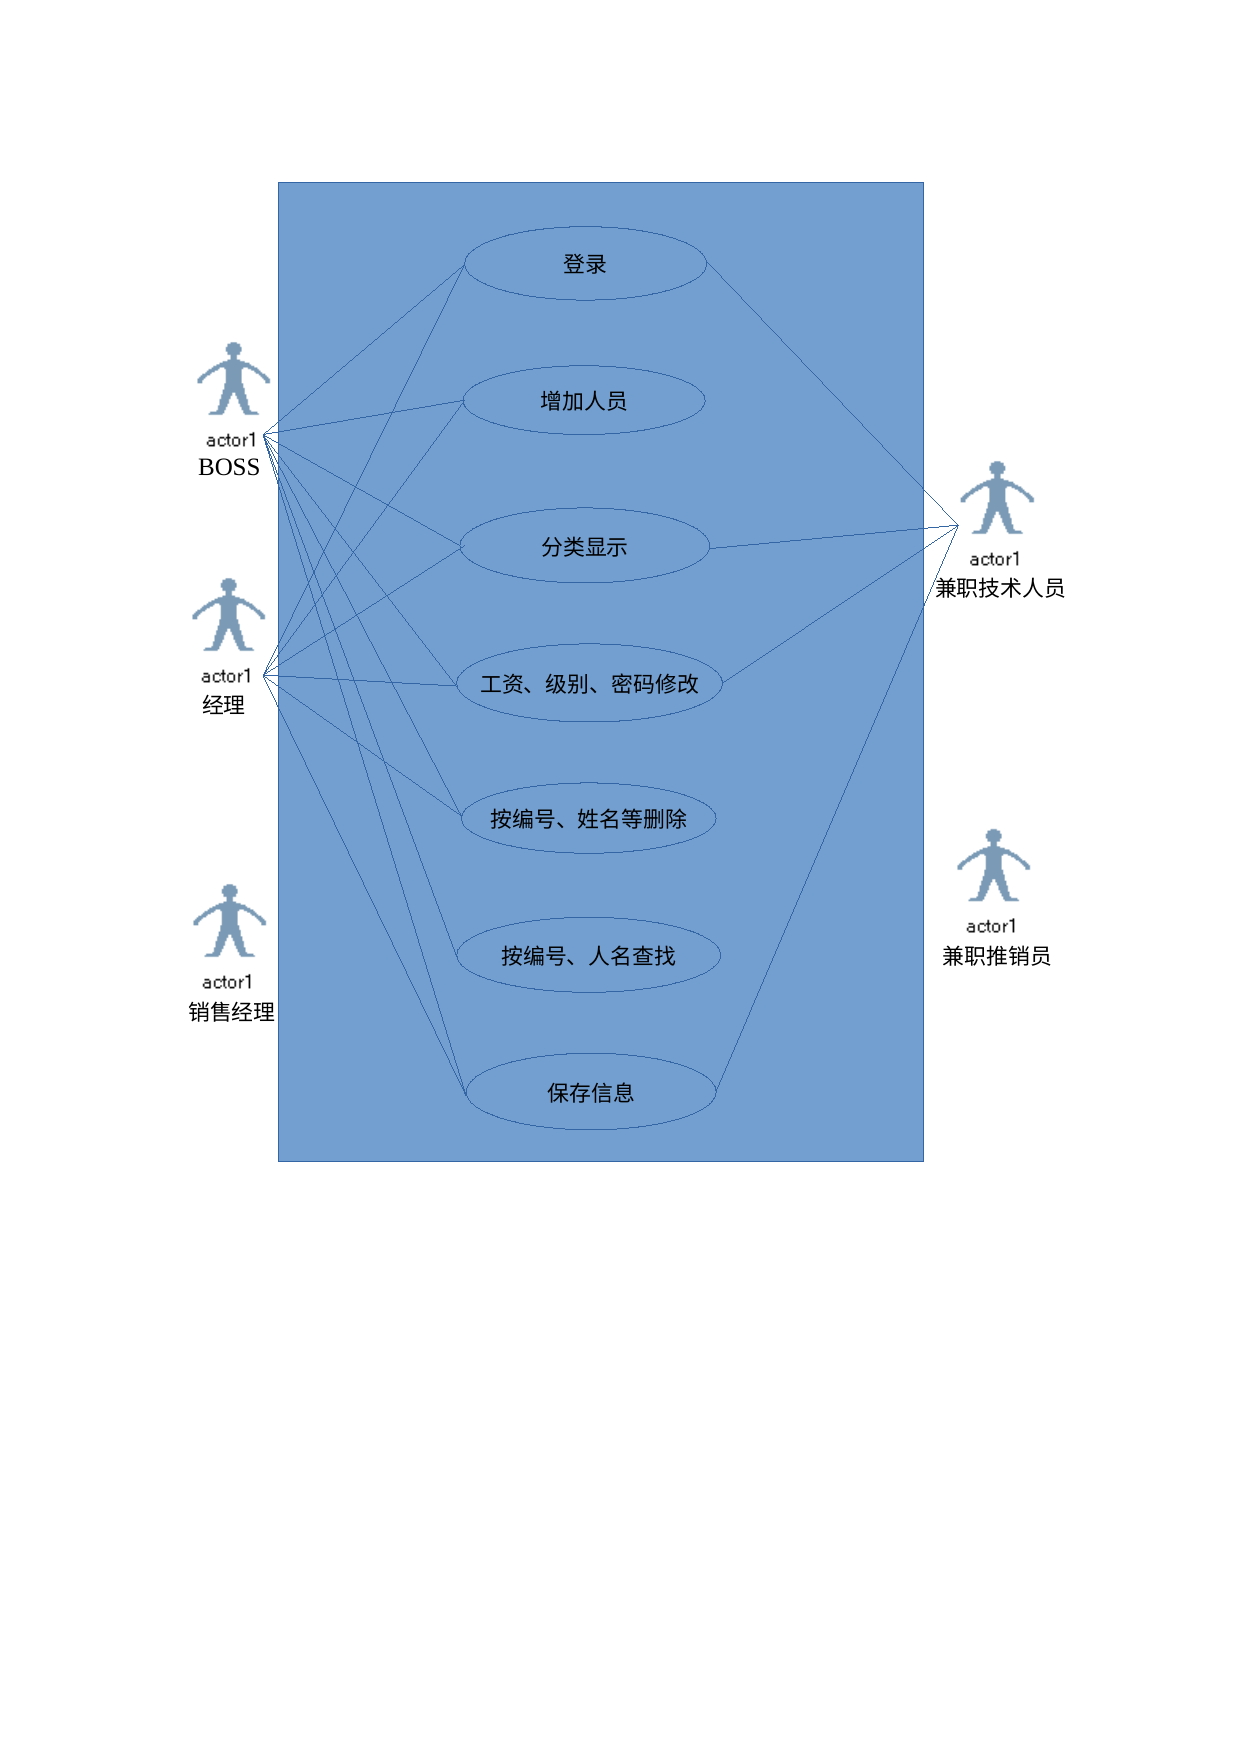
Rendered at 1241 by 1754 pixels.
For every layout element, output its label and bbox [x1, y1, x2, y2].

picture [166, 558, 270, 689]
picture [931, 809, 1035, 939]
picture [935, 441, 1038, 572]
picture [167, 865, 271, 995]
picture [171, 322, 275, 453]
